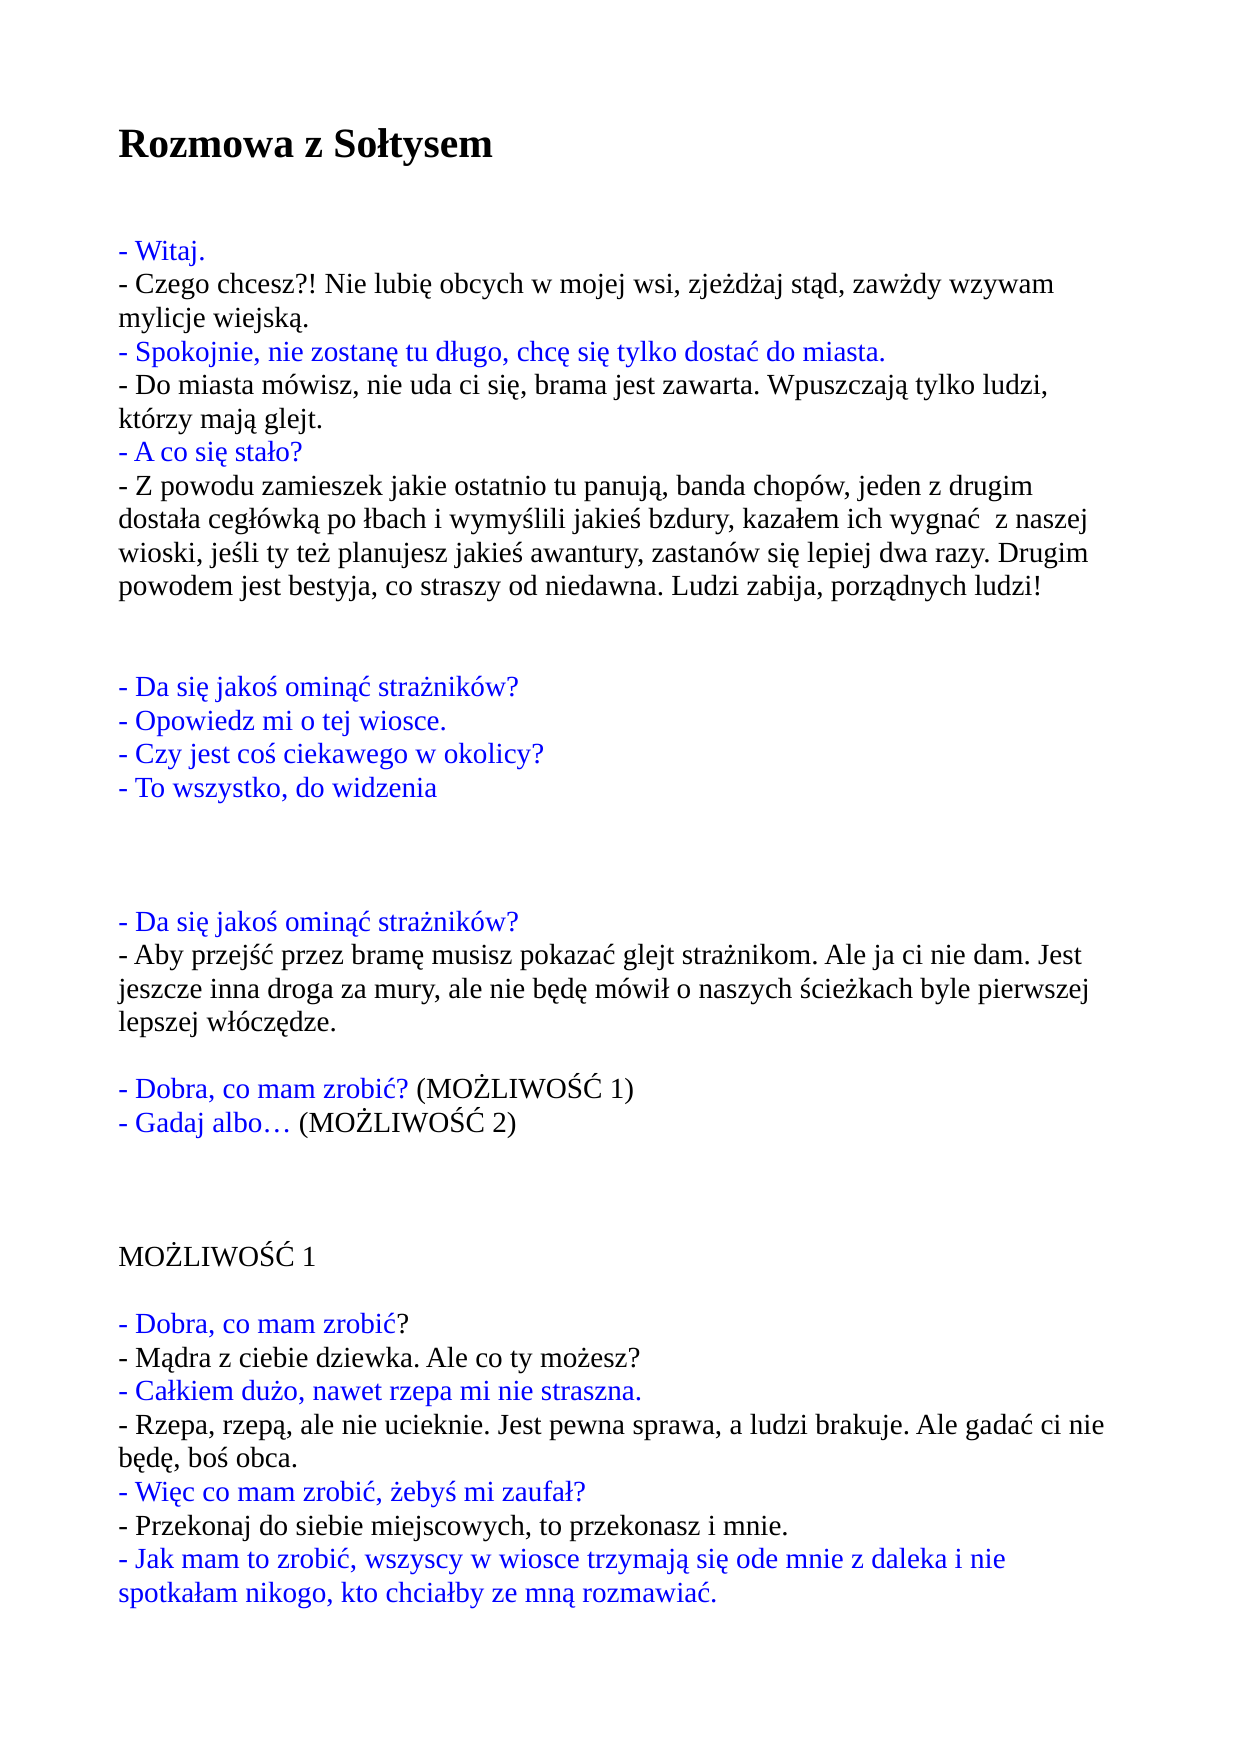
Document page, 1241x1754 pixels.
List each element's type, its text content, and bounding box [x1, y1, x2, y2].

text - To wszystko, do widzenia [118, 770, 1122, 803]
text - Czego chcesz?! Nie lubię obcych w mojej wsi, zjeżdżaj stąd, zawżdy wzywam mylicje wiejską. [118, 267, 1122, 334]
text - Dobra, co mam zrobić? [118, 1306, 1122, 1340]
text - Rzepa, rzepą, ale nie ucieknie. Jest pewna sprawa, a ludzi brakuje. Ale gadać ci nie będę, boś obca. [118, 1407, 1122, 1474]
text - Opowiedz mi o tej wiosce. [118, 703, 1122, 736]
text - Aby przejść przez bramę musisz pokazać glejt strażnikom. Ale ja ci nie dam. Jest jeszcze inna droga za mury, ale nie będę mówił o naszych ścieżkach byle pierwszej lepszej włóczędze. [118, 937, 1122, 1038]
text - Jak mam to zrobić, wszyscy w wiosce trzymają się ode mnie z daleka i nie spotkałam nikogo, kto chciałby ze mną rozmawiać. [118, 1541, 1122, 1608]
text - Z powodu zamieszek jakie ostatnio tu panują, banda chopów, jeden z drugim dostała cegłówką po łbach i wymyślili jakieś bzdury, kazałem ich wygnać z naszej wioski, jeśli ty też planujesz jakieś awantury, zastanów się lepiej dwa razy. Drugim powodem jest bestyja, co straszy od niedawna. Ludzi zabija, porządnych ludzi! [118, 468, 1122, 602]
text - Więc co mam zrobić, żebyś mi zaufał? [118, 1474, 1122, 1508]
text - Mądra z ciebie dziewka. Ale co ty możesz? [118, 1340, 1122, 1373]
text - Witaj. [118, 233, 1122, 267]
text - A co się stało? [118, 434, 1122, 468]
text MOŻLIWOŚĆ 1 [118, 1239, 1122, 1273]
text - Spokojnie, nie zostanę tu długo, chcę się tylko dostać do miasta. [118, 334, 1122, 367]
text - Da się jakoś ominąć strażników? [118, 904, 1122, 937]
text - Czy jest coś ciekawego w okolicy? [118, 736, 1122, 770]
text - Gadaj albo… (MOŻLIWOŚĆ 2) [118, 1105, 1122, 1139]
text - Da się jakoś ominąć strażników? [118, 669, 1122, 703]
text - Przekonaj do siebie miejscowych, to przekonasz i mnie. [118, 1508, 1122, 1541]
text Rozmowa z Sołtysem [118, 118, 1122, 166]
text - Dobra, co mam zrobić? (MOŻLIWOŚĆ 1) [118, 1072, 1122, 1105]
text - Całkiem dużo, nawet rzepa mi nie straszna. [118, 1373, 1122, 1407]
text - Do miasta mówisz, nie uda ci się, brama jest zawarta. Wpuszczają tylko ludzi, którzy mają glejt. [118, 367, 1122, 434]
